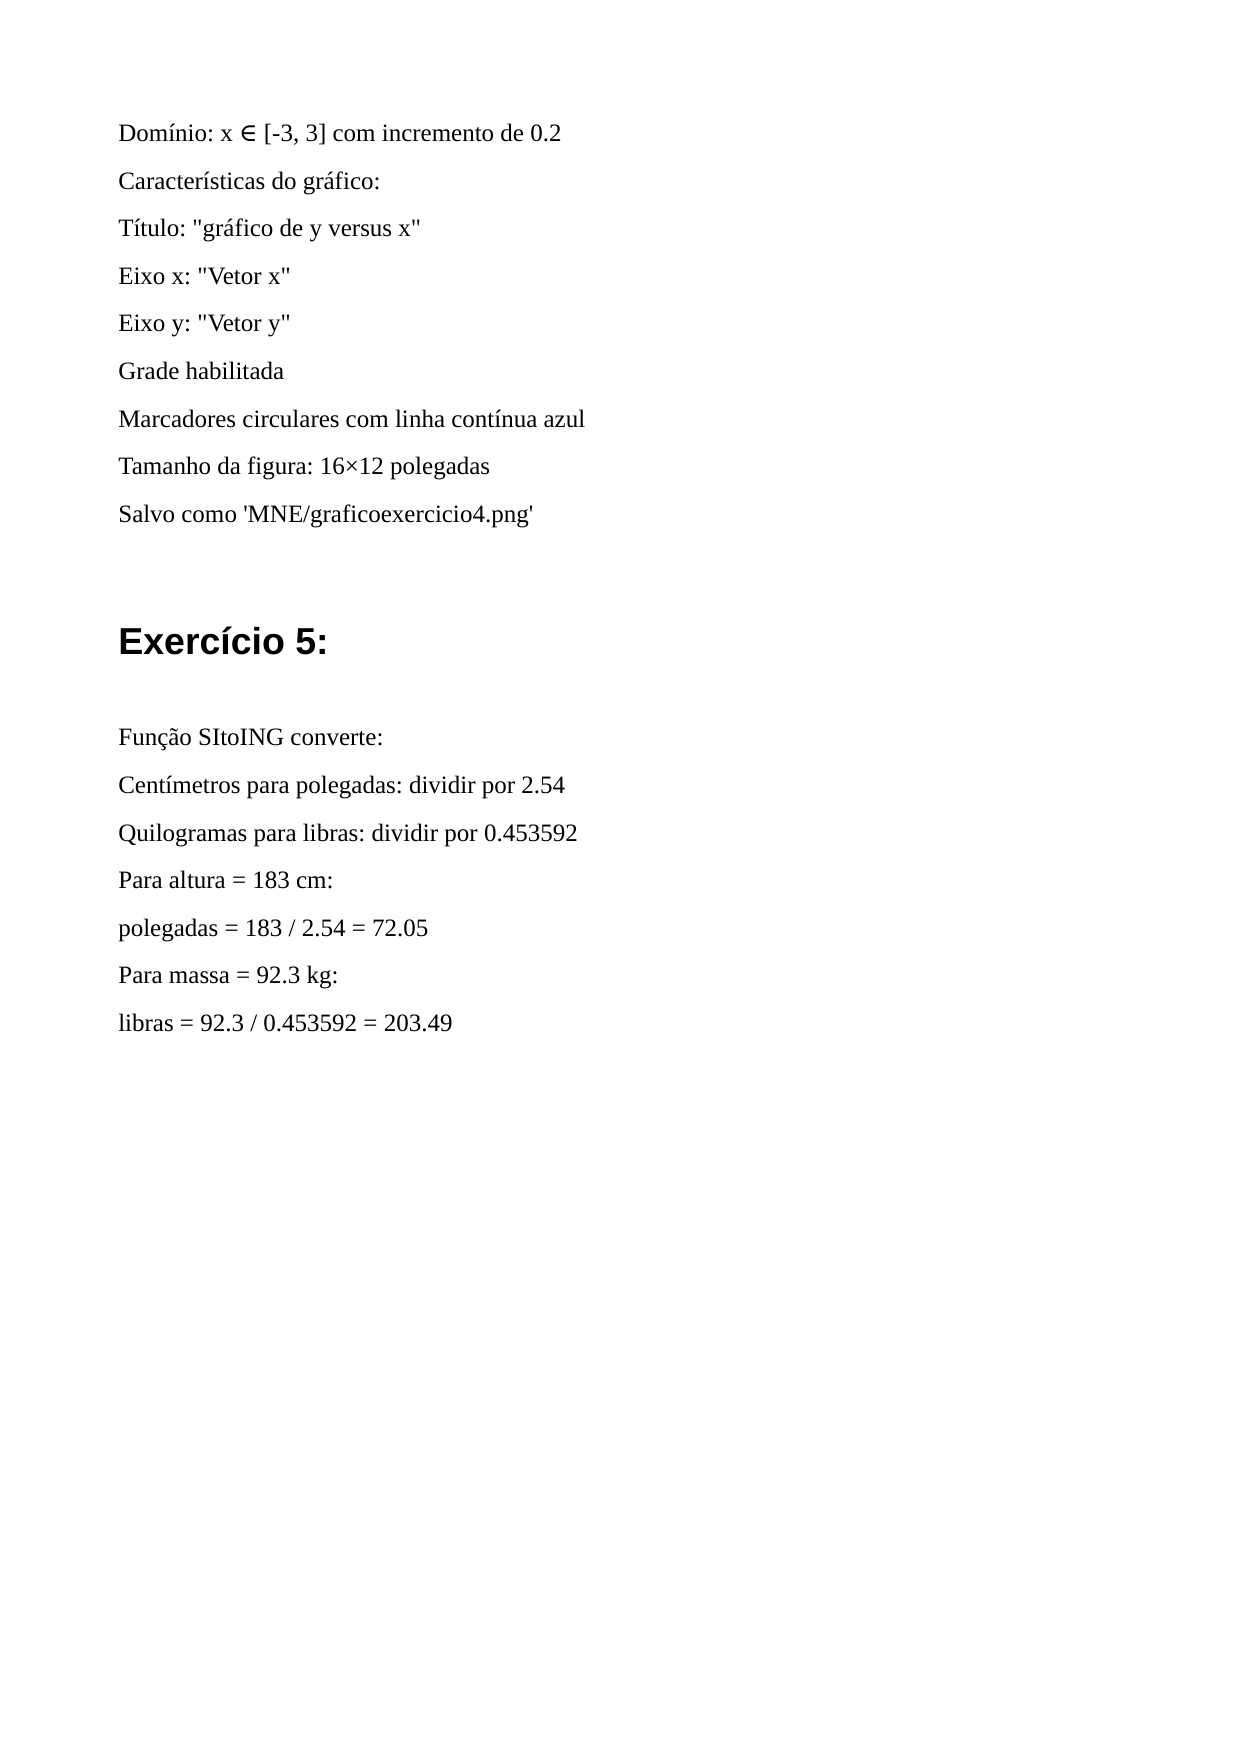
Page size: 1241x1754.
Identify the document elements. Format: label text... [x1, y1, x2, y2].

text Grade habilitada [118, 356, 1122, 385]
text Para massa = 92.3 kg: [118, 960, 1122, 989]
text polegadas = 183 / 2.54 = 72.05 [118, 913, 1122, 942]
text Centímetros para polegadas: dividir por 2.54 [118, 770, 1122, 799]
text Título: "gráfico de y versus x" [118, 213, 1122, 242]
text Domínio: x ∈ [-3, 3] com incremento de 0.2 [118, 118, 1122, 147]
text Eixo y: "Vetor y" [118, 308, 1122, 337]
text libras = 92.3 / 0.453592 = 203.49 [118, 1008, 1122, 1037]
text Eixo x: "Vetor x" [118, 261, 1122, 290]
text Quilogramas para libras: dividir por 0.453592 [118, 818, 1122, 846]
text Função SItoING converte: [118, 722, 1122, 751]
text Salvo como 'MNE/graficoexercicio4.png' [118, 499, 1122, 528]
text Marcadores circulares com linha contínua azul [118, 404, 1122, 432]
subtitle Exercício 5: [118, 619, 1122, 662]
text Características do gráfico: [118, 166, 1122, 194]
text Para altura = 183 cm: [118, 865, 1122, 894]
text Tamanho da figura: 16×12 polegadas [118, 451, 1122, 480]
